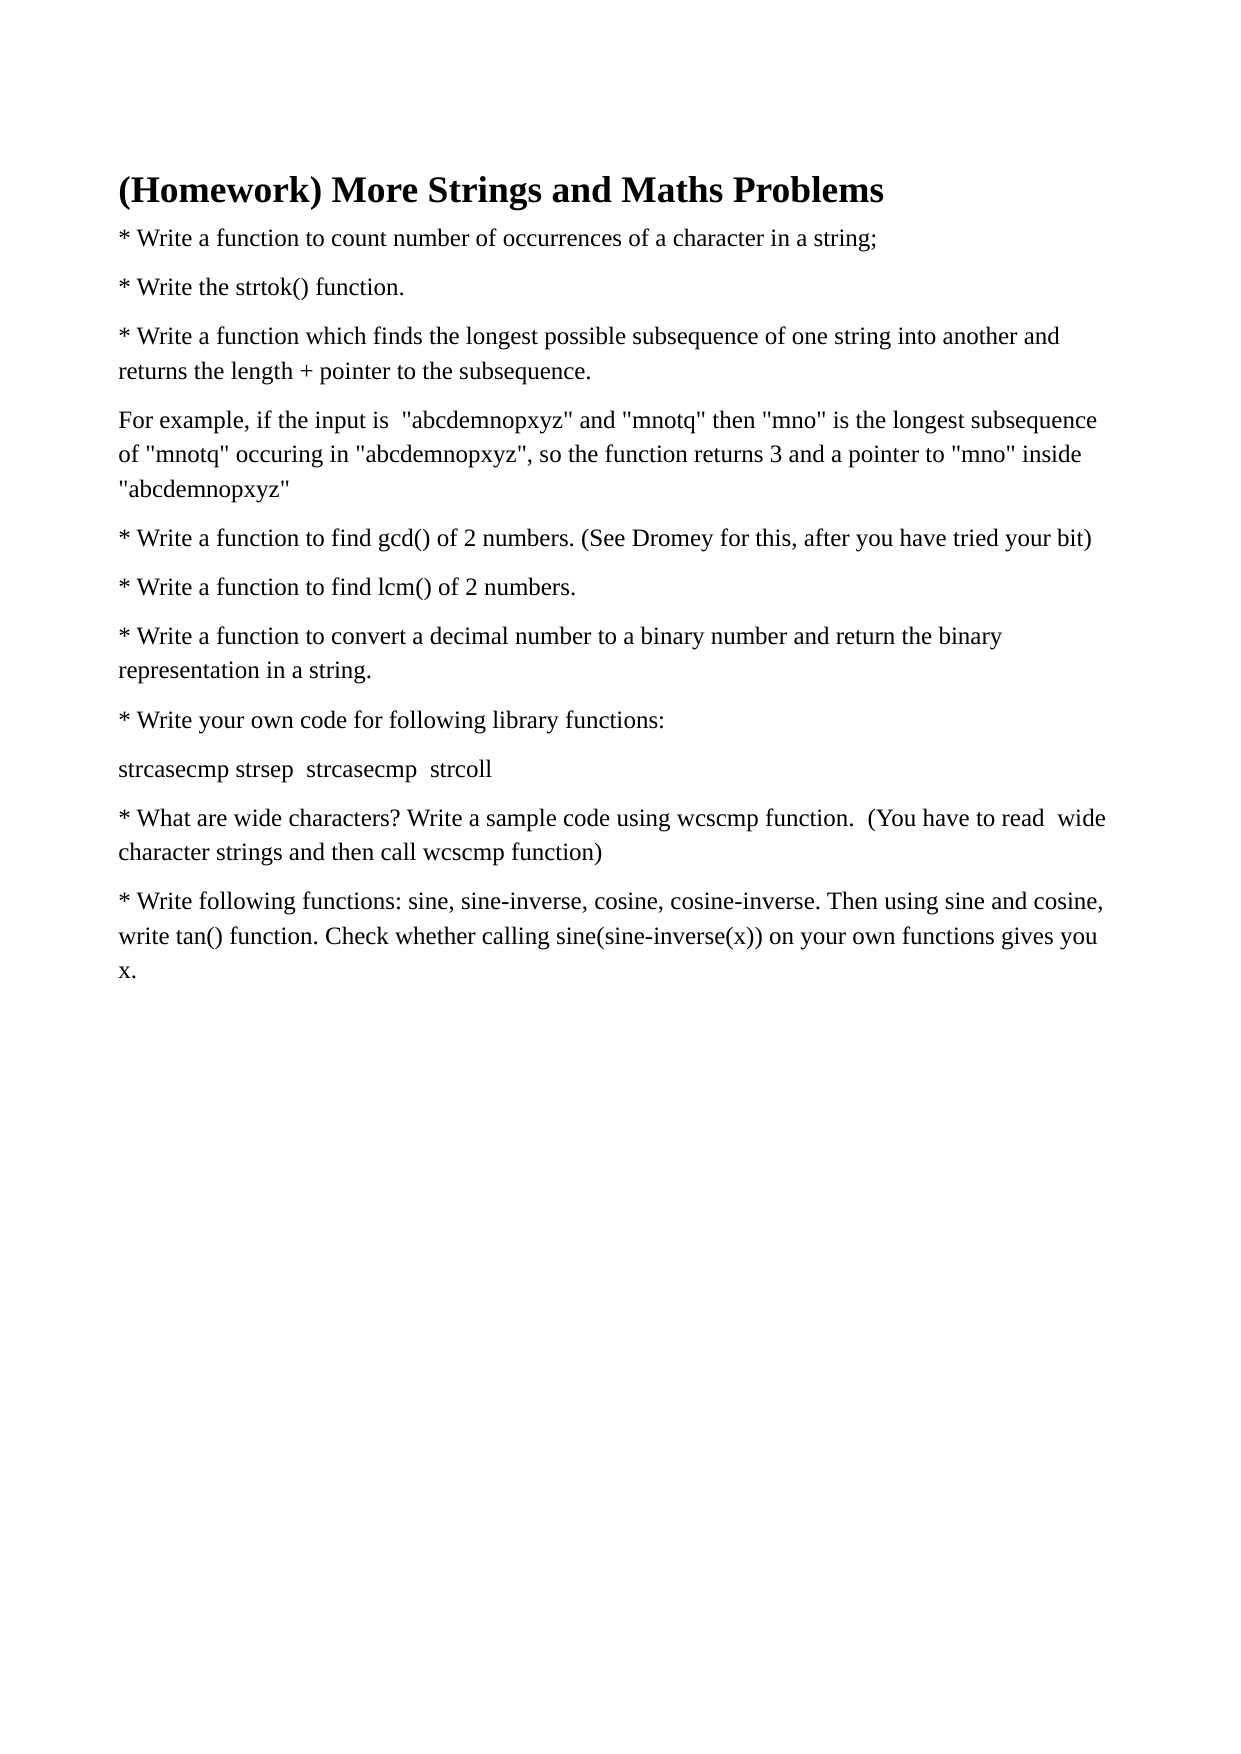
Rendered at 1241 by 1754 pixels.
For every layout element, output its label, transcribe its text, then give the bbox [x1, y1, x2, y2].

text * Write a function to find gcd() of 2 numbers. (See Dromey for this, after you have tried your bit) [118, 523, 1122, 552]
text * Write a function which finds the longest possible subsequence of one string into another and returns the length + pointer to the subsequence. [118, 321, 1122, 385]
subtitle (Homework) More Strings and Maths Problems [118, 168, 1122, 211]
text * Write a function to convert a decimal number to a binary number and return the binary representation in a string. [118, 621, 1122, 684]
text * Write a function to find lcm() of 2 numbers. [118, 572, 1122, 601]
text * What are wide characters? Write a sample code using wcscmp function. (You have to read wide character strings and then call wcscmp function) [118, 803, 1122, 866]
text * Write a function to count number of occurrences of a character in a string; [118, 223, 1122, 252]
text * Write following functions: sine, sine-inverse, cosine, cosine-inverse. Then using sine and cosine, write tan() function. Check whether calling sine(sine-inverse(x)) on your own functions gives you x. [118, 886, 1122, 984]
text * Write your own code for following library functions: [118, 705, 1122, 733]
text For example, if the input is "abcdemnopxyz" and "mnotq" then "mno" is the longest subsequence of "mnotq" occuring in "abcdemnopxyz", so the function returns 3 and a pointer to "mno" inside "abcdemnopxyz" [118, 405, 1122, 503]
text * Write the strtok() function. [118, 272, 1122, 301]
text strcasecmp strsep strcasecmp strcoll [118, 754, 1122, 782]
